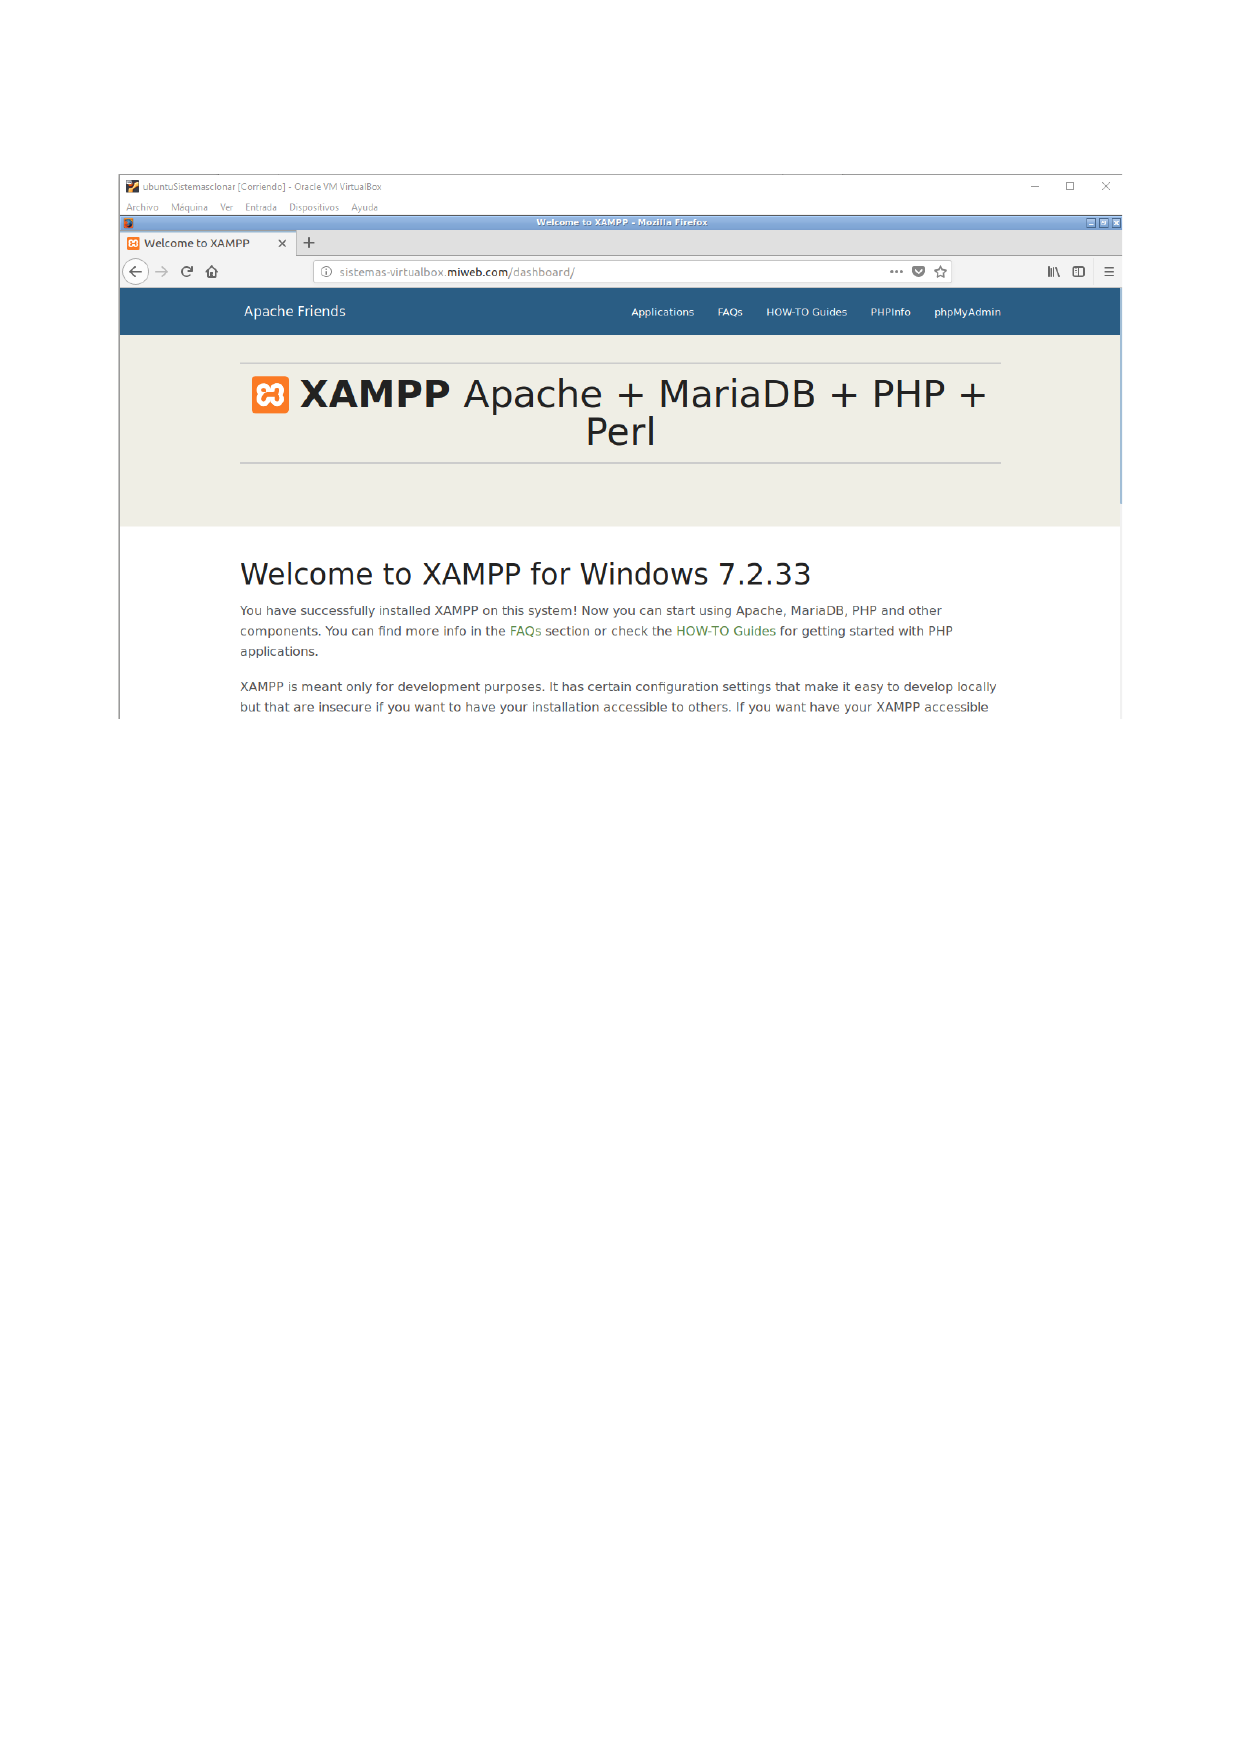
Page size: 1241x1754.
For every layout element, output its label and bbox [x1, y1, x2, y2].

picture [118, 174, 1123, 719]
